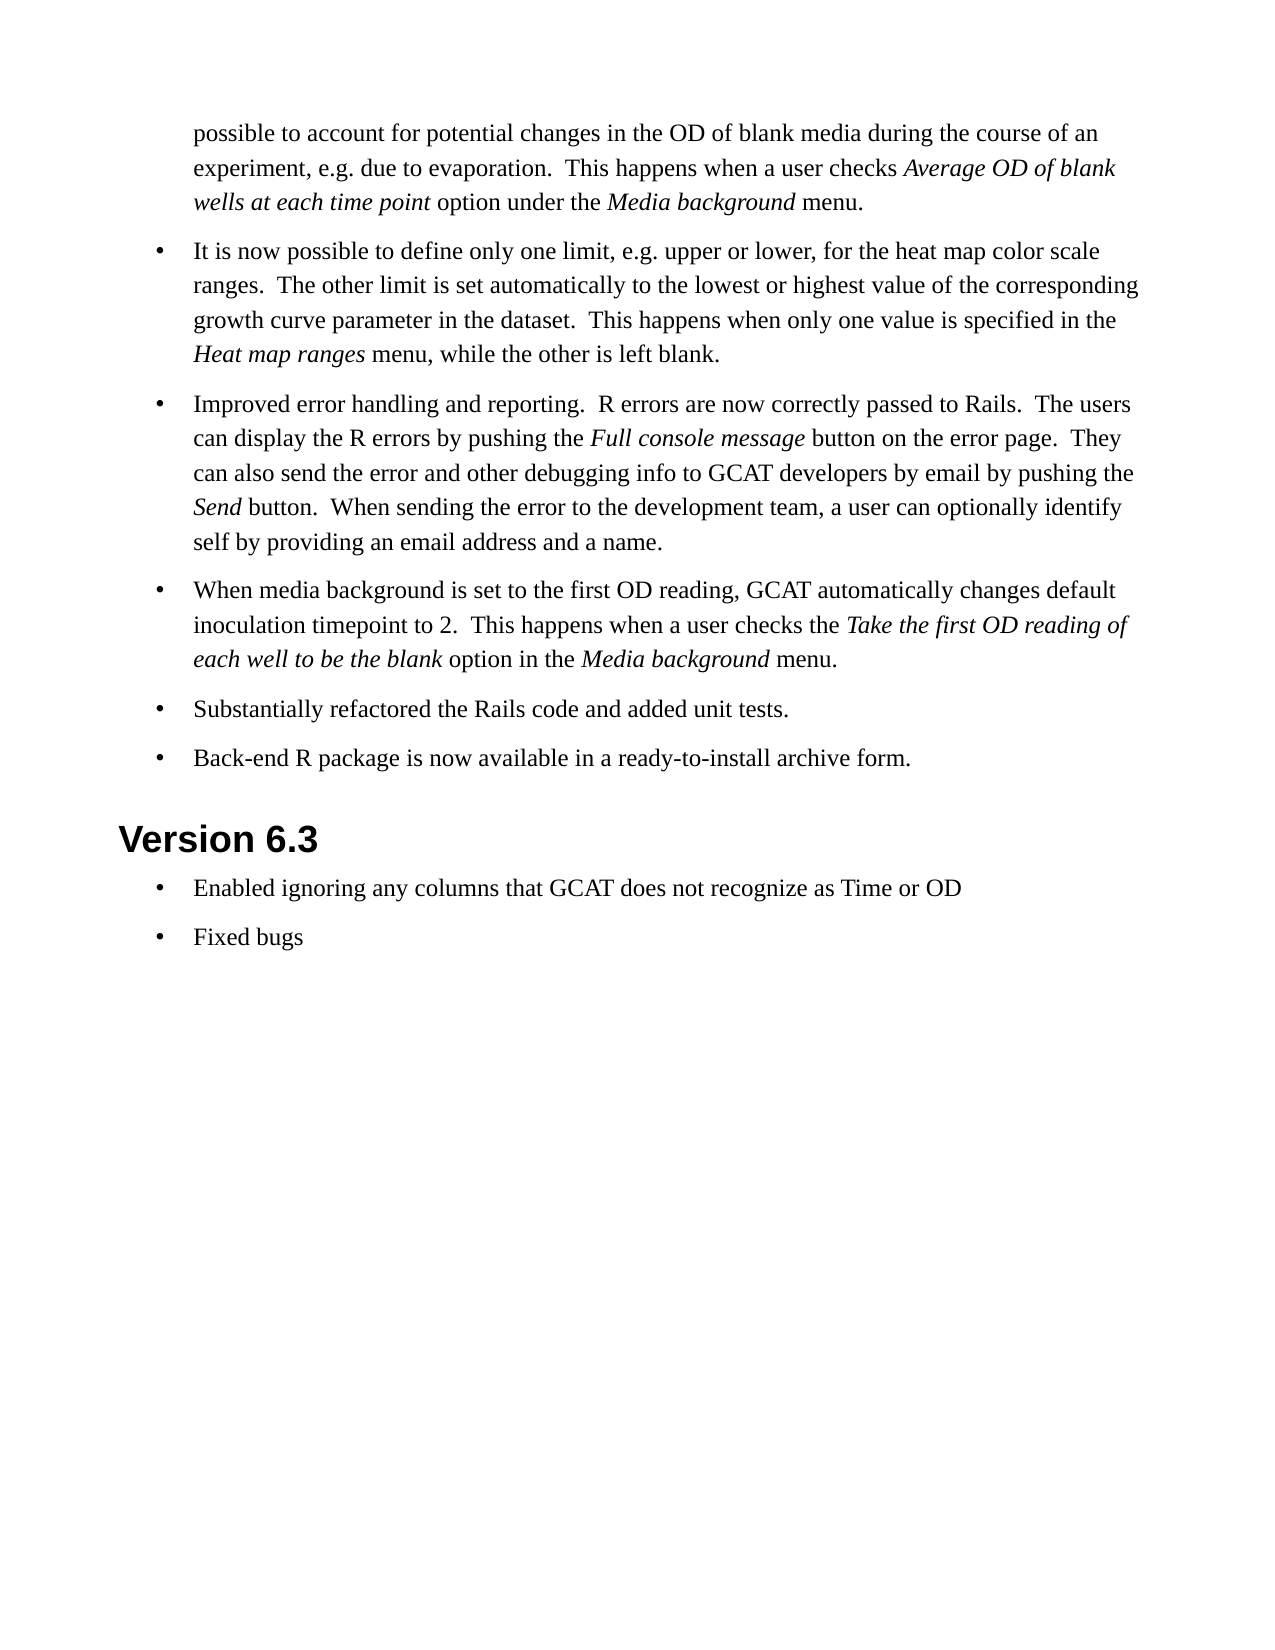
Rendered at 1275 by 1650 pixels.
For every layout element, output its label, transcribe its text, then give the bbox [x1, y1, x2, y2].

list Back-end R package is now available in a ready-to-install archive form. [156, 743, 1157, 771]
list It is now possible to define only one limit, e.g. upper or lower, for the heat map color scale ranges. The other limit is set automatically to the lowest or highest value of the corresponding growth curve parameter in the dataset. This happens when only one value is specified in the Heat map ranges menu, while the other is left blank. [156, 236, 1157, 368]
list Enabled ignoring any columns that GCAT does not recognize as Time or OD [156, 873, 1157, 902]
list Fixed bugs [156, 922, 1157, 951]
subtitle Version 6.3 [118, 817, 1157, 860]
list When media background is set to the first OD reading, GCAT automatically changes default inoculation timepoint to 2. This happens when a user checks the Take the first OD reading of each well to be the blank option in the Media background menu. [156, 576, 1157, 673]
list Improved error handling and reporting. R errors are now correctly passed to Rails. The users can display the R errors by pushing the Full console message button on the error page. They can also send the error and other debugging info to GCAT developers by email by pushing the Send button. When sending the error to the development team, a user can optionally identify self by providing an email address and a name. [156, 389, 1157, 555]
list Substantially refactored the Rails code and added unit tests. [156, 694, 1157, 722]
list possible to account for potential changes in the OD of blank media during the course of an experiment, e.g. due to evaporation. This happens when a user checks Average OD of blank wells at each time point option under the Media background menu. [156, 118, 1157, 216]
